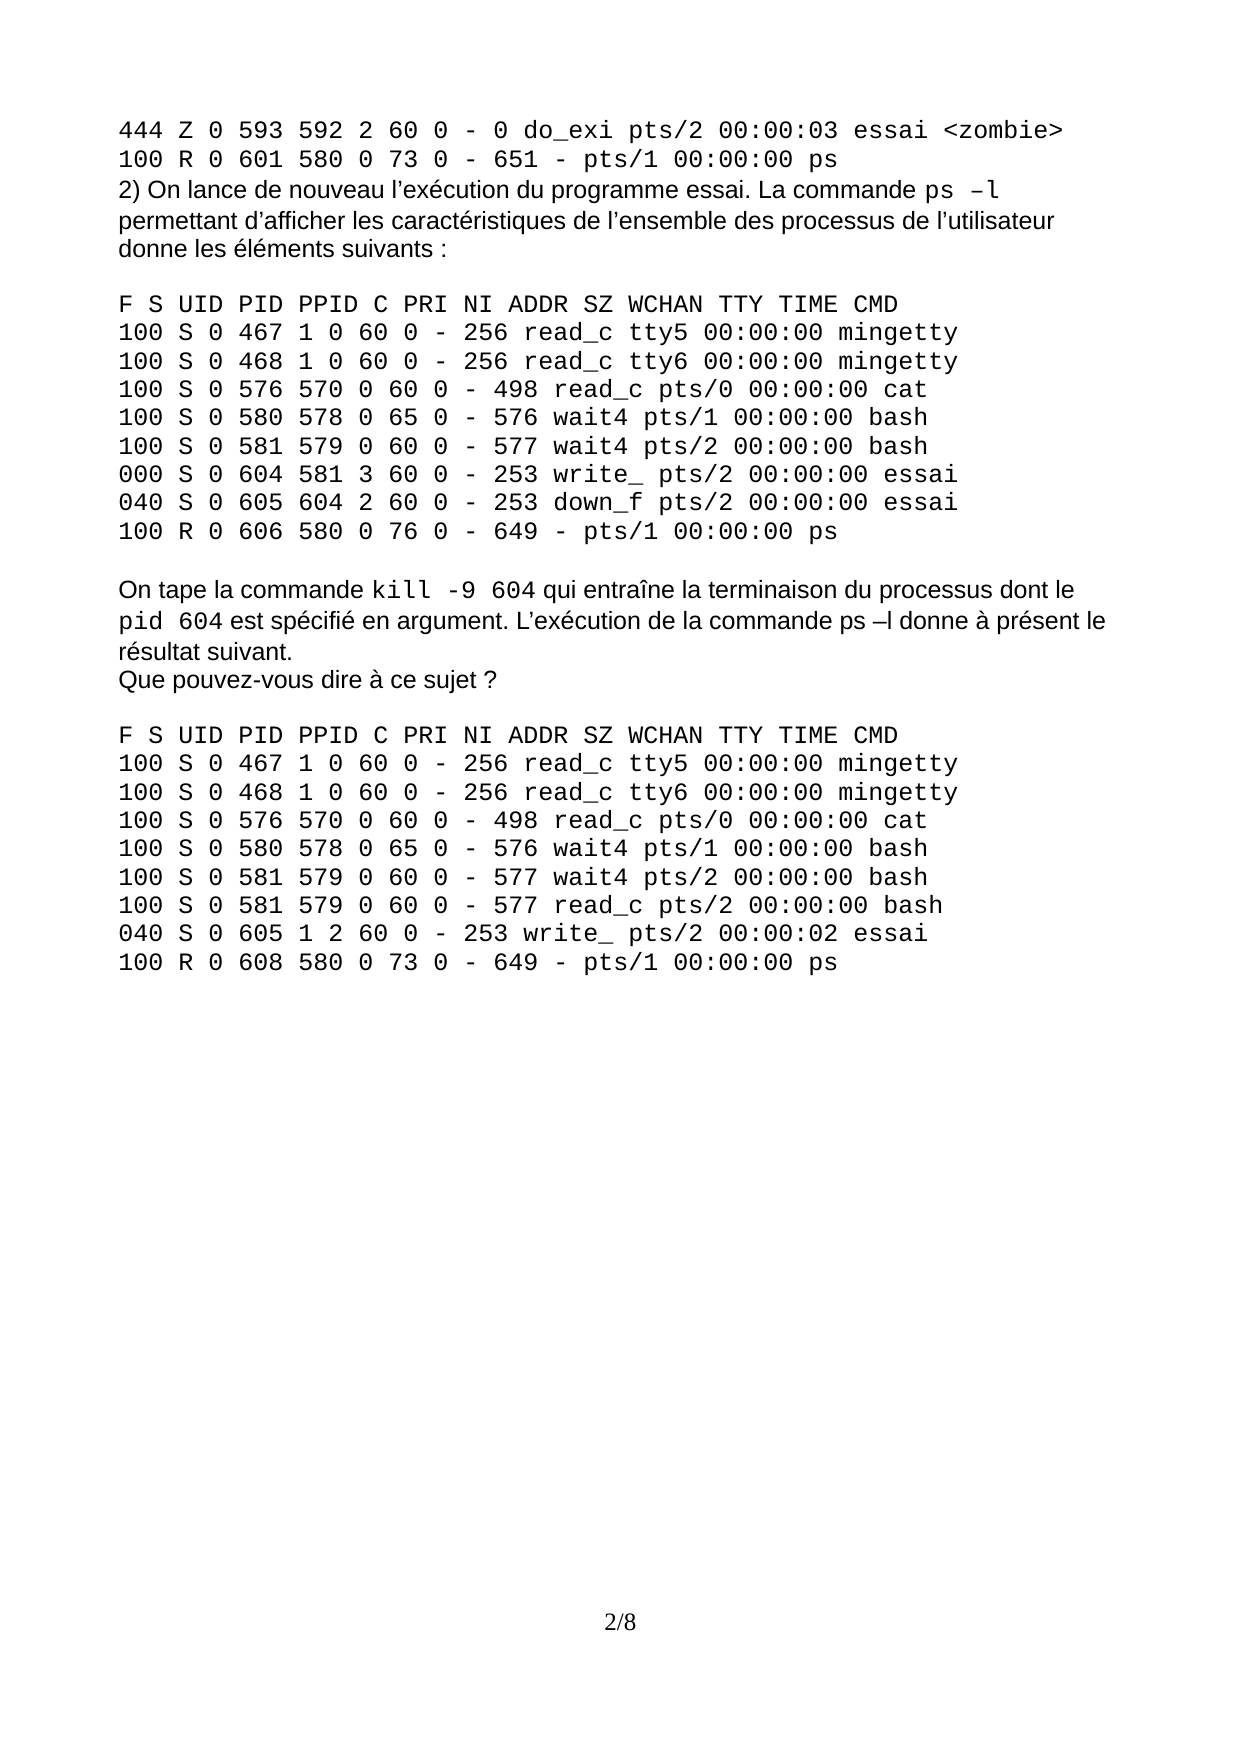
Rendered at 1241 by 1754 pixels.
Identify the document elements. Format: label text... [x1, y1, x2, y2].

text 100 S 0 581 579 0 60 0 - 577 wait4 pts/2 00:00:00 bash [118, 864, 1122, 893]
text 100 S 0 581 579 0 60 0 - 577 wait4 pts/2 00:00:00 bash [118, 433, 1122, 462]
text 2) On lance de nouveau l’exécution du programme essai. La commande ps –l permettant d’afficher les caractéristiques de l’ensemble des processus de l’utilisateur donne les éléments suivants : [118, 175, 1122, 263]
text F S UID PID PPID C PRI NI ADDR SZ WCHAN TTY TIME CMD [118, 292, 1122, 320]
text 040 S 0 605 1 2 60 0 - 253 write_ pts/2 00:00:02 essai [118, 921, 1122, 949]
text 444 Z 0 593 592 2 60 0 - 0 do_exi pts/2 00:00:03 essai <zombie> [118, 118, 1122, 146]
text 100 S 0 581 579 0 60 0 - 577 read_c pts/2 00:00:00 bash [118, 893, 1122, 921]
text Que pouvez-vous dire à ce sujet ? [118, 666, 1122, 694]
text 100 S 0 467 1 0 60 0 - 256 read_c tty5 00:00:00 mingetty [118, 320, 1122, 348]
text 100 R 0 606 580 0 76 0 - 649 - pts/1 00:00:00 ps [118, 518, 1122, 547]
text 000 S 0 604 581 3 60 0 - 253 write_ pts/2 00:00:00 essai [118, 462, 1122, 490]
text 100 S 0 580 578 0 65 0 - 576 wait4 pts/1 00:00:00 bash [118, 405, 1122, 433]
text 100 S 0 576 570 0 60 0 - 498 read_c pts/0 00:00:00 cat [118, 377, 1122, 405]
text 100 S 0 576 570 0 60 0 - 498 read_c pts/0 00:00:00 cat [118, 808, 1122, 836]
text 100 S 0 468 1 0 60 0 - 256 read_c tty6 00:00:00 mingetty [118, 779, 1122, 808]
text On tape la commande kill -9 604 qui entraîne la terminaison du processus dont le pid 604 est spécifié en argument. L’exécution de la commande ps –l donne à présent le résultat suivant. [118, 575, 1122, 666]
text 100 R 0 608 580 0 73 0 - 649 - pts/1 00:00:00 ps [118, 949, 1122, 978]
text F S UID PID PPID C PRI NI ADDR SZ WCHAN TTY TIME CMD [118, 723, 1122, 751]
text 100 R 0 601 580 0 73 0 - 651 - pts/1 00:00:00 ps [118, 146, 1122, 175]
text 100 S 0 580 578 0 65 0 - 576 wait4 pts/1 00:00:00 bash [118, 836, 1122, 864]
text 100 S 0 468 1 0 60 0 - 256 read_c tty6 00:00:00 mingetty [118, 348, 1122, 377]
text 100 S 0 467 1 0 60 0 - 256 read_c tty5 00:00:00 mingetty [118, 751, 1122, 779]
text 040 S 0 605 604 2 60 0 - 253 down_f pts/2 00:00:00 essai [118, 490, 1122, 518]
